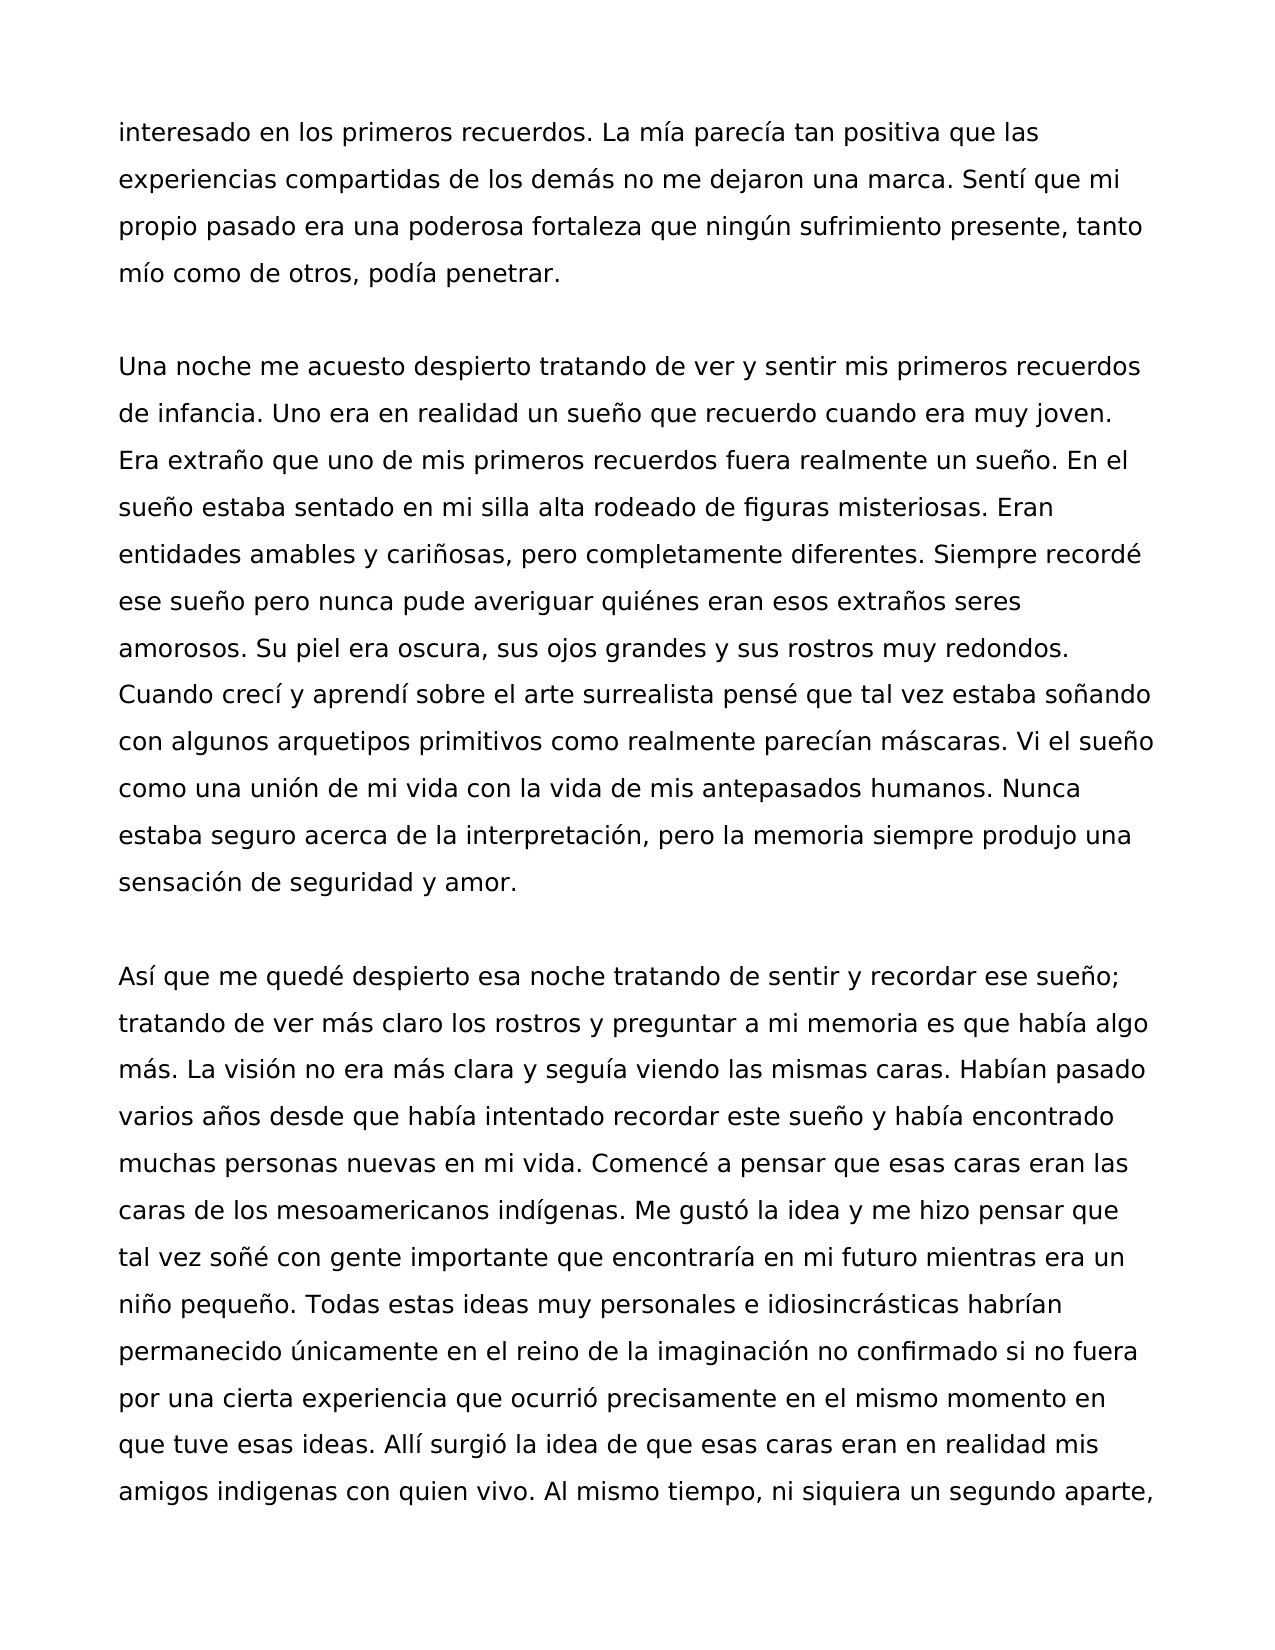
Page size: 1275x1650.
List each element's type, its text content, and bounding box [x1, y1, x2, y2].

text interesado en los primeros recuerdos. La mía parecía tan positiva que las experiencias compartidas de los demás no me dejaron una marca. Sentí que mi propio pasado era una poderosa fortaleza que ningún sufrimiento presente, tanto mío como de otros, podía penetrar. Una noche me acuesto despierto tratando de ver y sentir mis primeros recuerdos de infancia. Uno era en realidad un sueño que recuerdo cuando era muy joven. Era extraño que uno de mis primeros recuerdos fuera realmente un sueño. En el sueño estaba sentado en mi silla alta rodeado de figuras misteriosas. Eran entidades amables y cariñosas, pero completamente diferentes. Siempre recordé ese sueño pero nunca pude averiguar quiénes eran esos extraños seres amorosos. Su piel era oscura, sus ojos grandes y sus rostros muy redondos. Cuando crecí y aprendí sobre el arte surrealista pensé que tal vez estaba soñando con algunos arquetipos primitivos como realmente parecían máscaras. Vi el sueño como una unión de mi vida con la vida de mis antepasados ​​humanos. Nunca estaba seguro acerca de la interpretación, pero la memoria siempre produjo una sensación de seguridad y amor. Así que me quedé despierto esa noche tratando de sentir y recordar ese sueño; tratando de ver más claro los rostros y preguntar a mi memoria es que había algo más. La visión no era más clara y seguía viendo las mismas caras. Habían pasado varios años desde que había intentado recordar este sueño y había encontrado muchas personas nuevas en mi vida. Comencé a pensar que esas caras eran las caras de los mesoamericanos indígenas. Me gustó la idea y me hizo pensar que tal vez soñé con gente importante que encontraría en mi futuro mientras era un niño pequeño. Todas estas ideas muy personales e idiosincrásticas habrían permanecido únicamente en el reino de la imaginación no confirmado si no fuera por una cierta experiencia que ocurrió precisamente en el mismo momento en que tuve esas ideas. Allí surgió la idea de que esas caras eran en realidad mis amigos indigenas con quien vivo. Al mismo tiempo, ni siquiera un segundo aparte, [118, 118, 1157, 1507]
